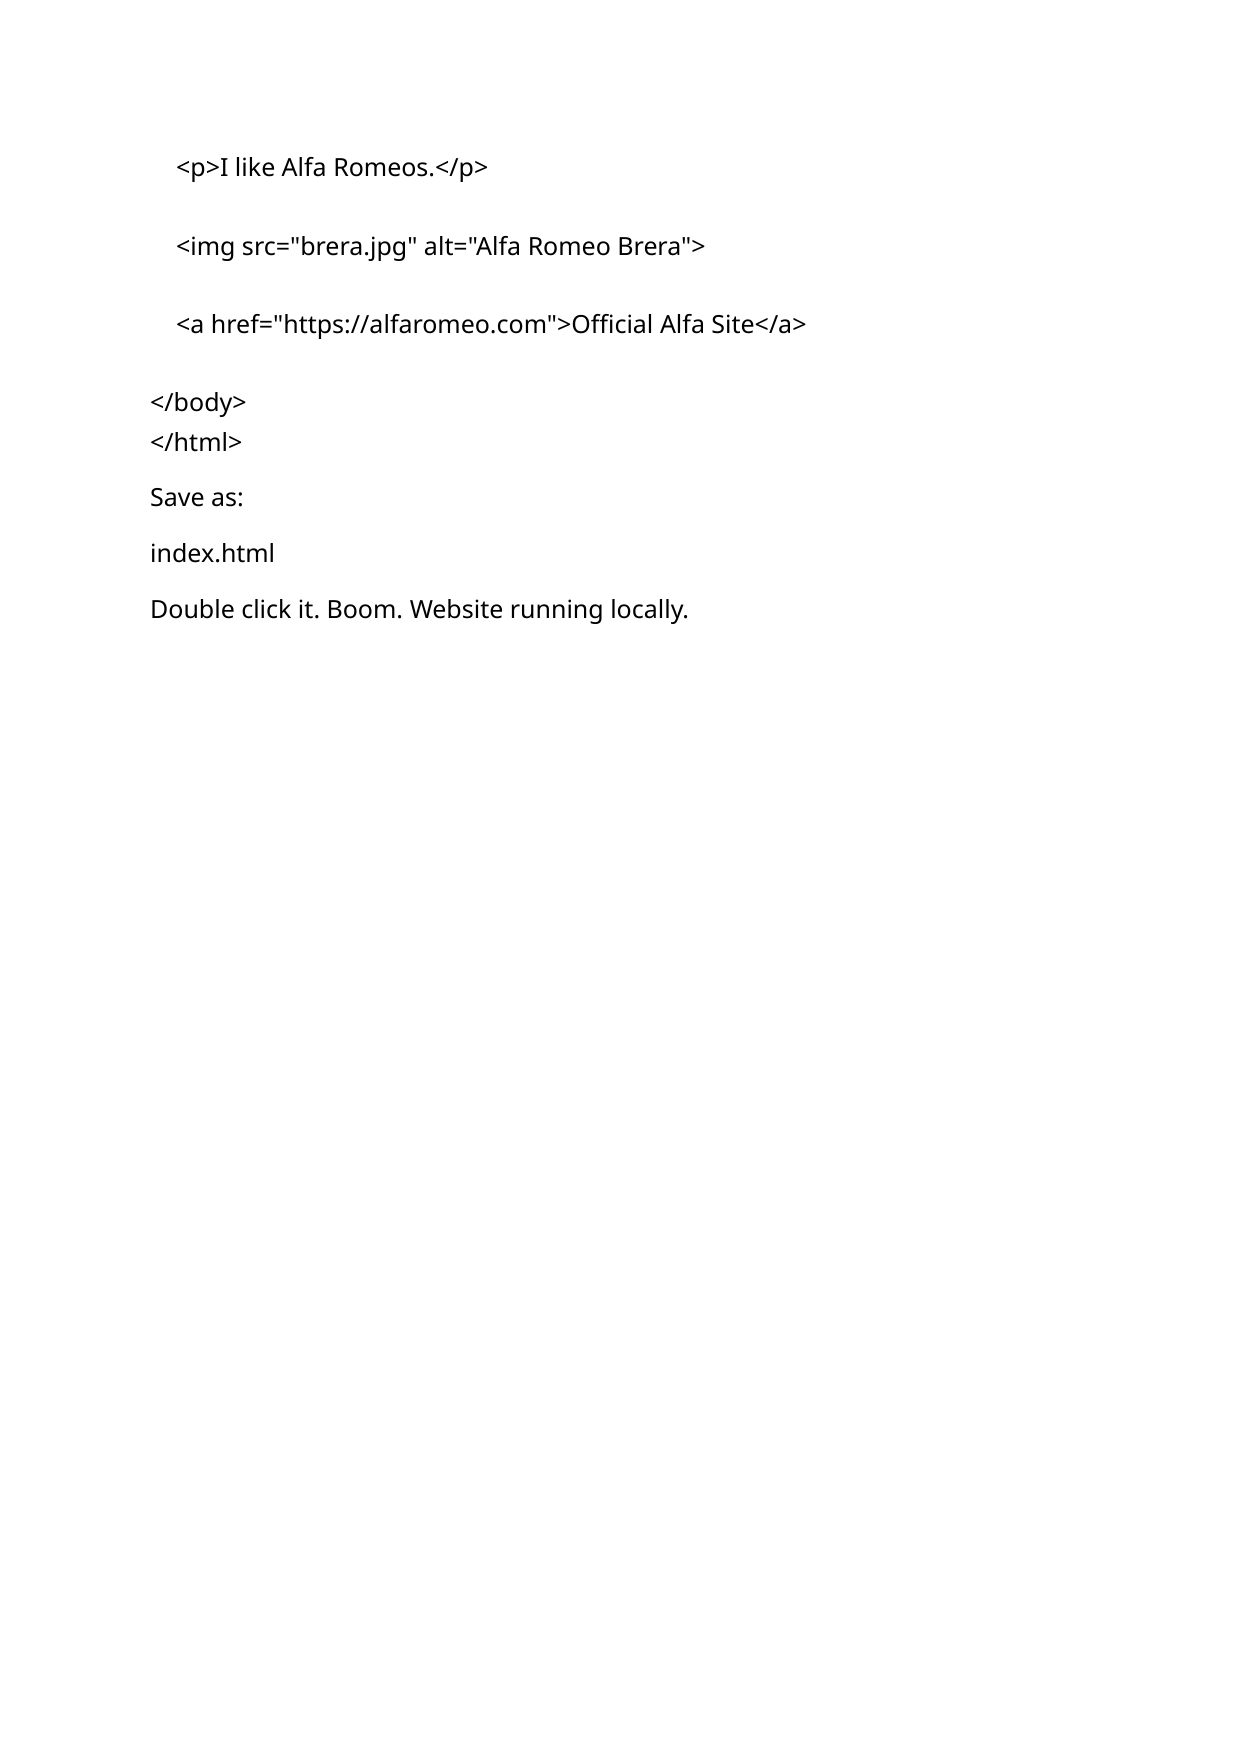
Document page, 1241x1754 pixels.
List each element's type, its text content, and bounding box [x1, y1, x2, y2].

text <p>I like Alfa Romeos.</p> <img src="brera.jpg" alt="Alfa Romeo Brera"> <a href="https://alfaromeo.com">Official Alfa Site</a> </body> </html> [150, 150, 1090, 458]
text Double click it. Boom. Website running locally. [150, 592, 1090, 626]
text index.html [150, 536, 1090, 570]
text Save as: [150, 480, 1090, 514]
